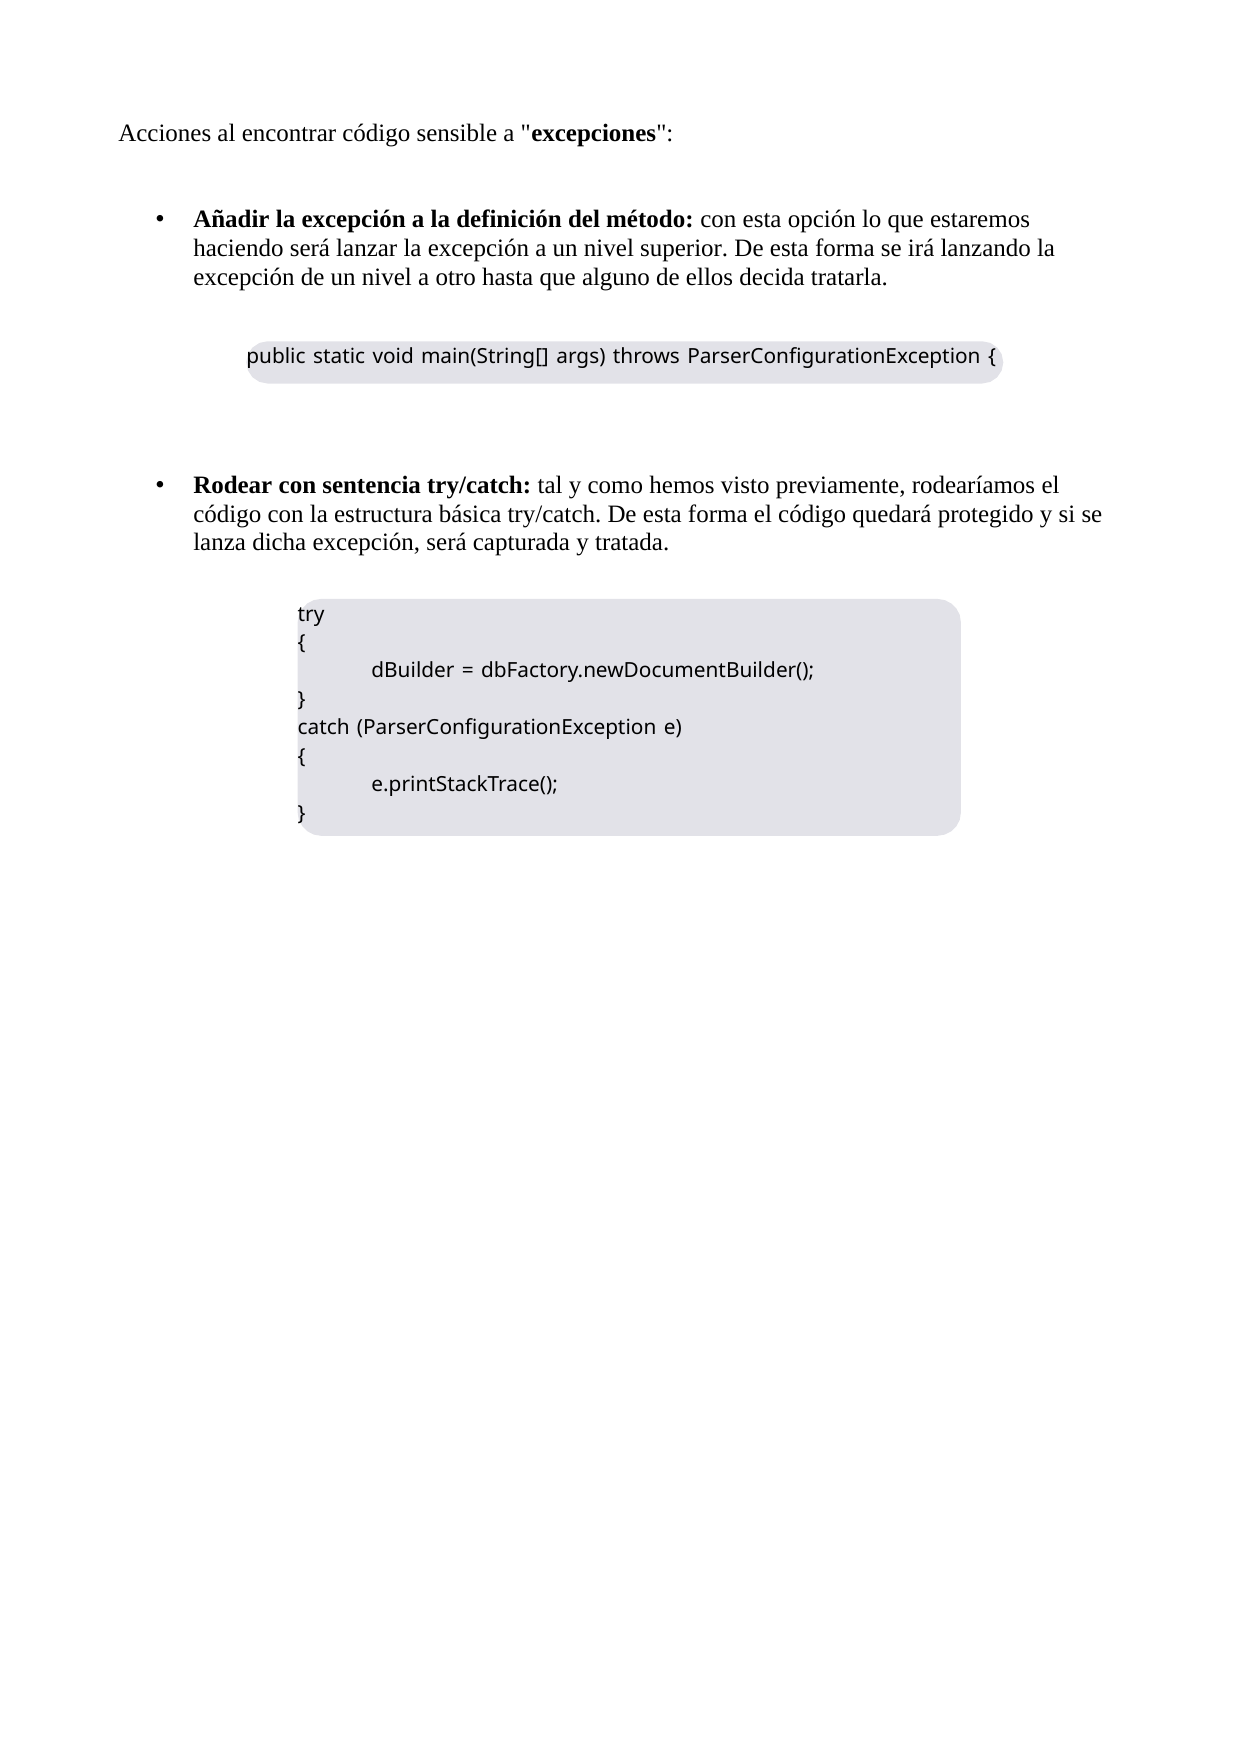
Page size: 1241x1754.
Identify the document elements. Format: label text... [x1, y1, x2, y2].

list Rodear con sentencia try/catch: tal y como hemos visto previamente, rodearíamos el código con la estructura básica try/catch. De esta forma el código quedará protegido y si se lanza dicha excepción, será capturada y tratada. [156, 470, 1123, 556]
text Acciones al encontrar código sensible a "excepciones": [118, 118, 1123, 147]
list Añadir la excepción a la definición del método: con esta opción lo que estaremos haciendo será lanzar la excepción a un nivel superior. De esta forma se irá lanzando la excepción de un nivel a otro hasta que alguno de ellos decida tratarla. [156, 204, 1123, 291]
